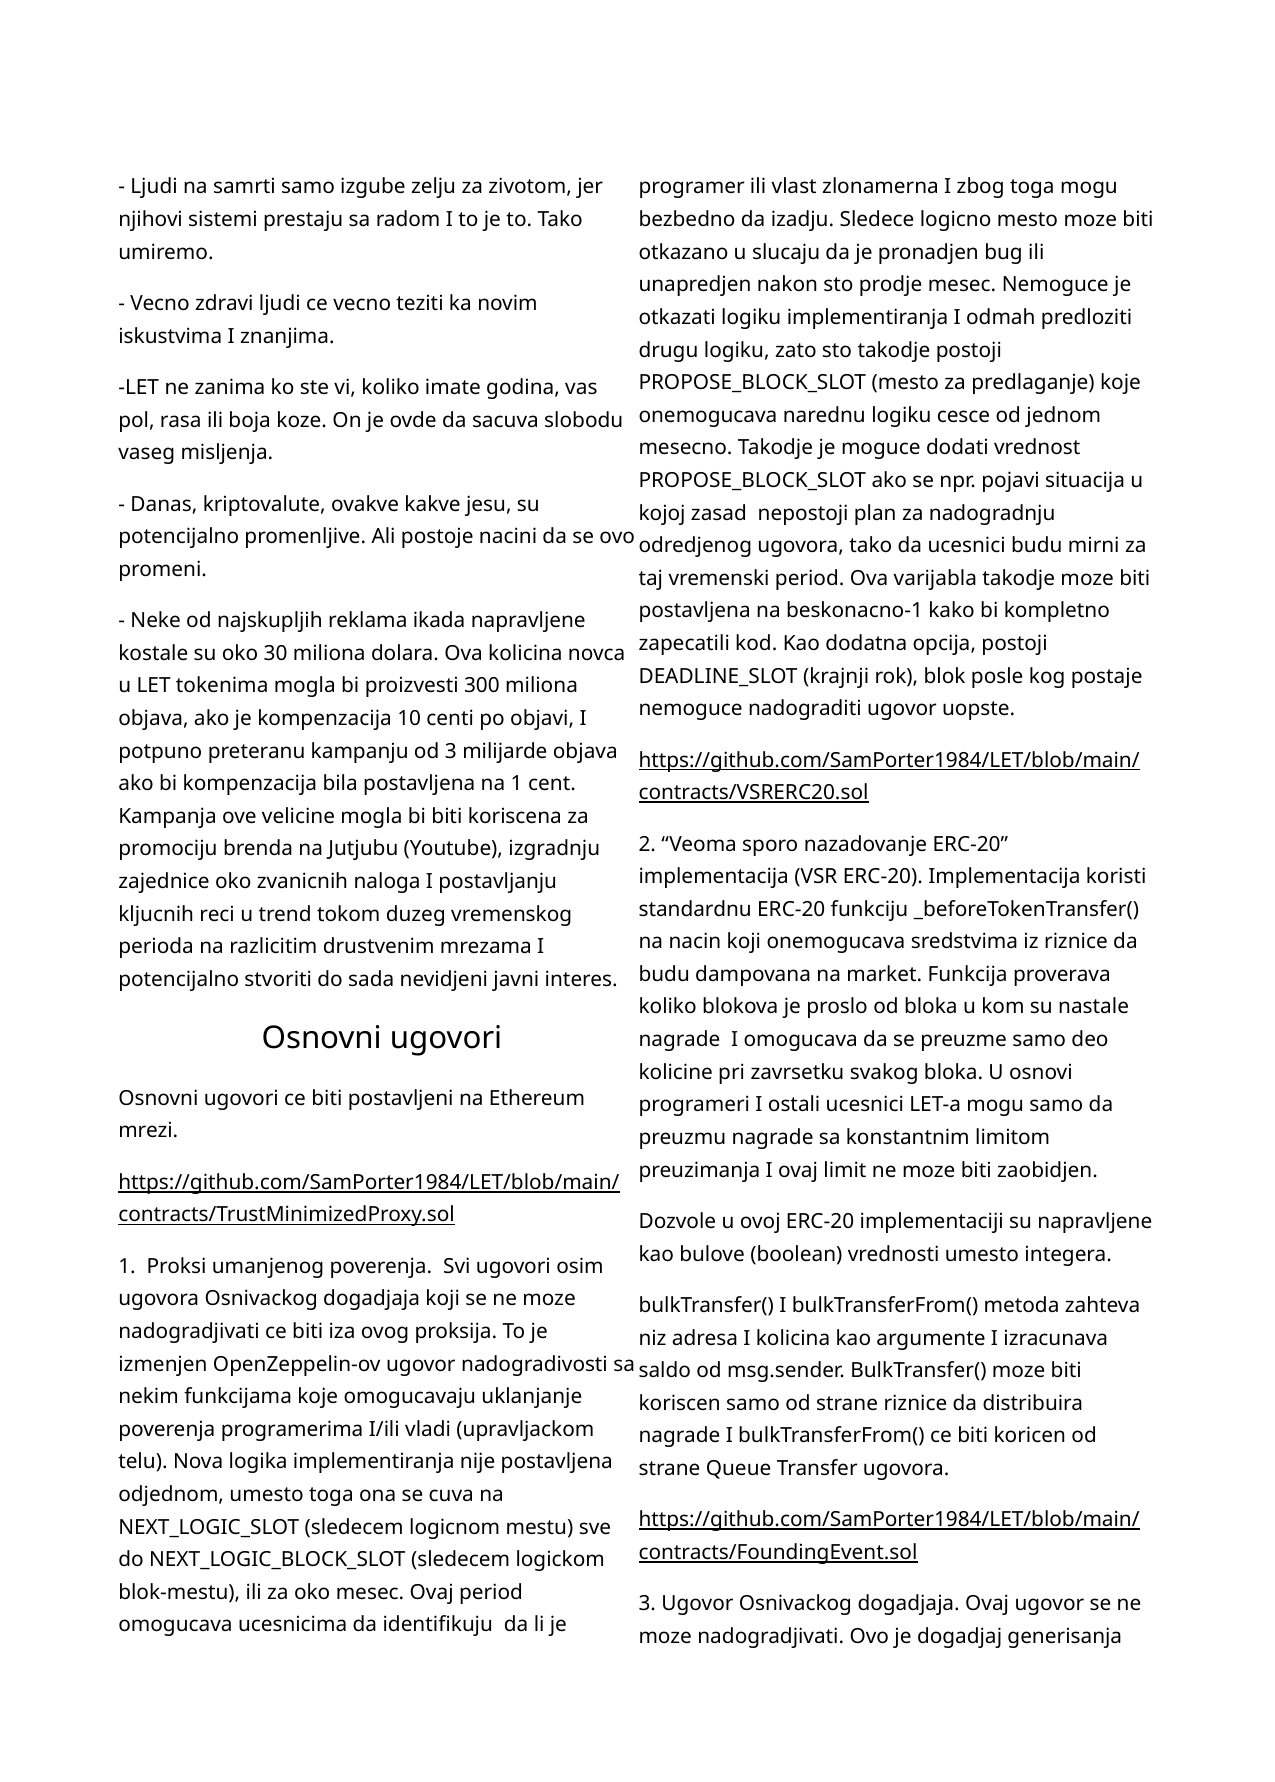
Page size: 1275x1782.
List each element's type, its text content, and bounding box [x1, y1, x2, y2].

text Dozvole u ovoj ERC-20 implementaciji su napravljene kao bulove (boolean) vrednosti umesto integera. [638, 1206, 1157, 1267]
text - Vecno zdravi ljudi ce vecno teziti ka novim iskustvima I znanjima. [118, 288, 637, 349]
text https://github.com/SamPorter1984/LET/blob/main/contracts/TrustMinimizedProxy.sol [118, 1167, 637, 1228]
text programer ili vlast zlonamerna I zbog toga mogu bezbedno da izadju. Sledece logicno mesto moze biti otkazano u slucaju da je pronadjen bug ili unapredjen nakon sto prodje mesec. Nemoguce je otkazati logiku implementiranja I odmah predloziti drugu logiku, zato sto takodje postoji PROPOSE_BLOCK_SLOT (mesto za predlaganje) koje onemogucava narednu logiku cesce od jednom mesecno. Takodje je moguce dodati vrednost PROPOSE_BLOCK_SLOT ako se npr. pojavi situacija u kojoj zasad nepostoji plan za nadogradnju odredjenog ugovora, tako da ucesnici budu mirni za taj vremenski period. Ova varijabla takodje moze biti postavljena na beskonacno-1 kako bi kompletno zapecatili kod. Kao dodatna opcija, postoji DEADLINE_SLOT (krajnji rok), blok posle kog postaje nemoguce nadograditi ugovor uopste. [638, 172, 1157, 722]
text -LET ne zanima ko ste vi, koliko imate godina, vas pol, rasa ili boja koze. On je ovde da sacuva slobodu vaseg misljenja. [118, 372, 637, 466]
text 3. Ugovor Osnivackog dogadjaja. Ovaj ugovor se ne moze nadogradjivati. Ovo je dogadjaj generisanja [638, 1588, 1157, 1649]
text - Neke od najskupljih reklama ikada napravljene kostale su oko 30 miliona dolara. Ova kolicina novca u LET tokenima mogla bi proizvesti 300 miliona objava, ako je kompenzacija 10 centi po objavi, I potpuno preteranu kampanju od 3 milijarde objava ako bi kompenzacija bila postavljena na 1 cent. Kampanja ove velicine mogla bi biti koriscena za promociju brenda na Jutjubu (Youtube), izgradnju zajednice oko zvanicnih naloga I postavljanju kljucnih reci u trend tokom duzeg vremenskog perioda na razlicitim drustvenim mrezama I potencijalno stvoriti do sada nevidjeni javni interes. [118, 605, 637, 992]
text https://github.com/SamPorter1984/LET/blob/main/contracts/VSRERC20.sol [638, 745, 1157, 806]
text Osnovni ugovori ce biti postavljeni na Ethereum mrezi. [118, 1083, 637, 1144]
text bulkTransfer() I bulkTransferFrom() metoda zahteva niz adresa I kolicina kao argumente I izracunava saldo od msg.sender. BulkTransfer() moze biti koriscen samo od strane riznice da distribuira nagrade I bulkTransferFrom() ce biti koricen od strane Queue Transfer ugovora. [638, 1290, 1157, 1481]
text 1. Proksi umanjenog poverenja. Svi ugovori osim ugovora Osnivackog dogadjaja koji se ne moze nadogradjivati ce biti iza ovog proksija. To je izmenjen OpenZeppelin-ov ugovor nadogradivosti sa nekim funkcijama koje omogucavaju uklanjanje poverenja programerima I/ili vladi (upravljackom telu). Nova logika implementiranja nije postavljena odjednom, umesto toga ona se cuva na NEXT_LOGIC_SLOT (sledecem logicnom mestu) sve do NEXT_LOGIC_BLOCK_SLOT (sledecem logickom blok-mestu), ili za oko mesec. Ovaj period omogucava ucesnicima da identifikuju da li je [118, 1251, 637, 1638]
text - Danas, kriptovalute, ovakve kakve jesu, su potencijalno promenljive. Ali postoje nacini da se ovo promeni. [118, 489, 637, 582]
text 2. “Veoma sporo nazadovanje ERC-20” implementacija (VSR ERC-20). Implementacija koristi standardnu ERC-20 funkciju _beforeTokenTransfer() na nacin koji onemogucava sredstvima iz riznice da budu dampovana na market. Funkcija proverava koliko blokova je proslo od bloka u kom su nastale nagrade I omogucava da se preuzme samo deo kolicine pri zavrsetku svakog bloka. U osnovi programeri I ostali ucesnici LET-a mogu samo da preuzmu nagrade sa konstantnim limitom preuzimanja I ovaj limit ne moze biti zaobidjen. [638, 829, 1157, 1183]
text Osnovni ugovori [118, 1015, 637, 1058]
text - Ljudi na samrti samo izgube zelju za zivotom, jer njihovi sistemi prestaju sa radom I to je to. Tako umiremo. [118, 172, 637, 265]
text https://github.com/SamPorter1984/LET/blob/main/contracts/FoundingEvent.sol [638, 1504, 1157, 1565]
